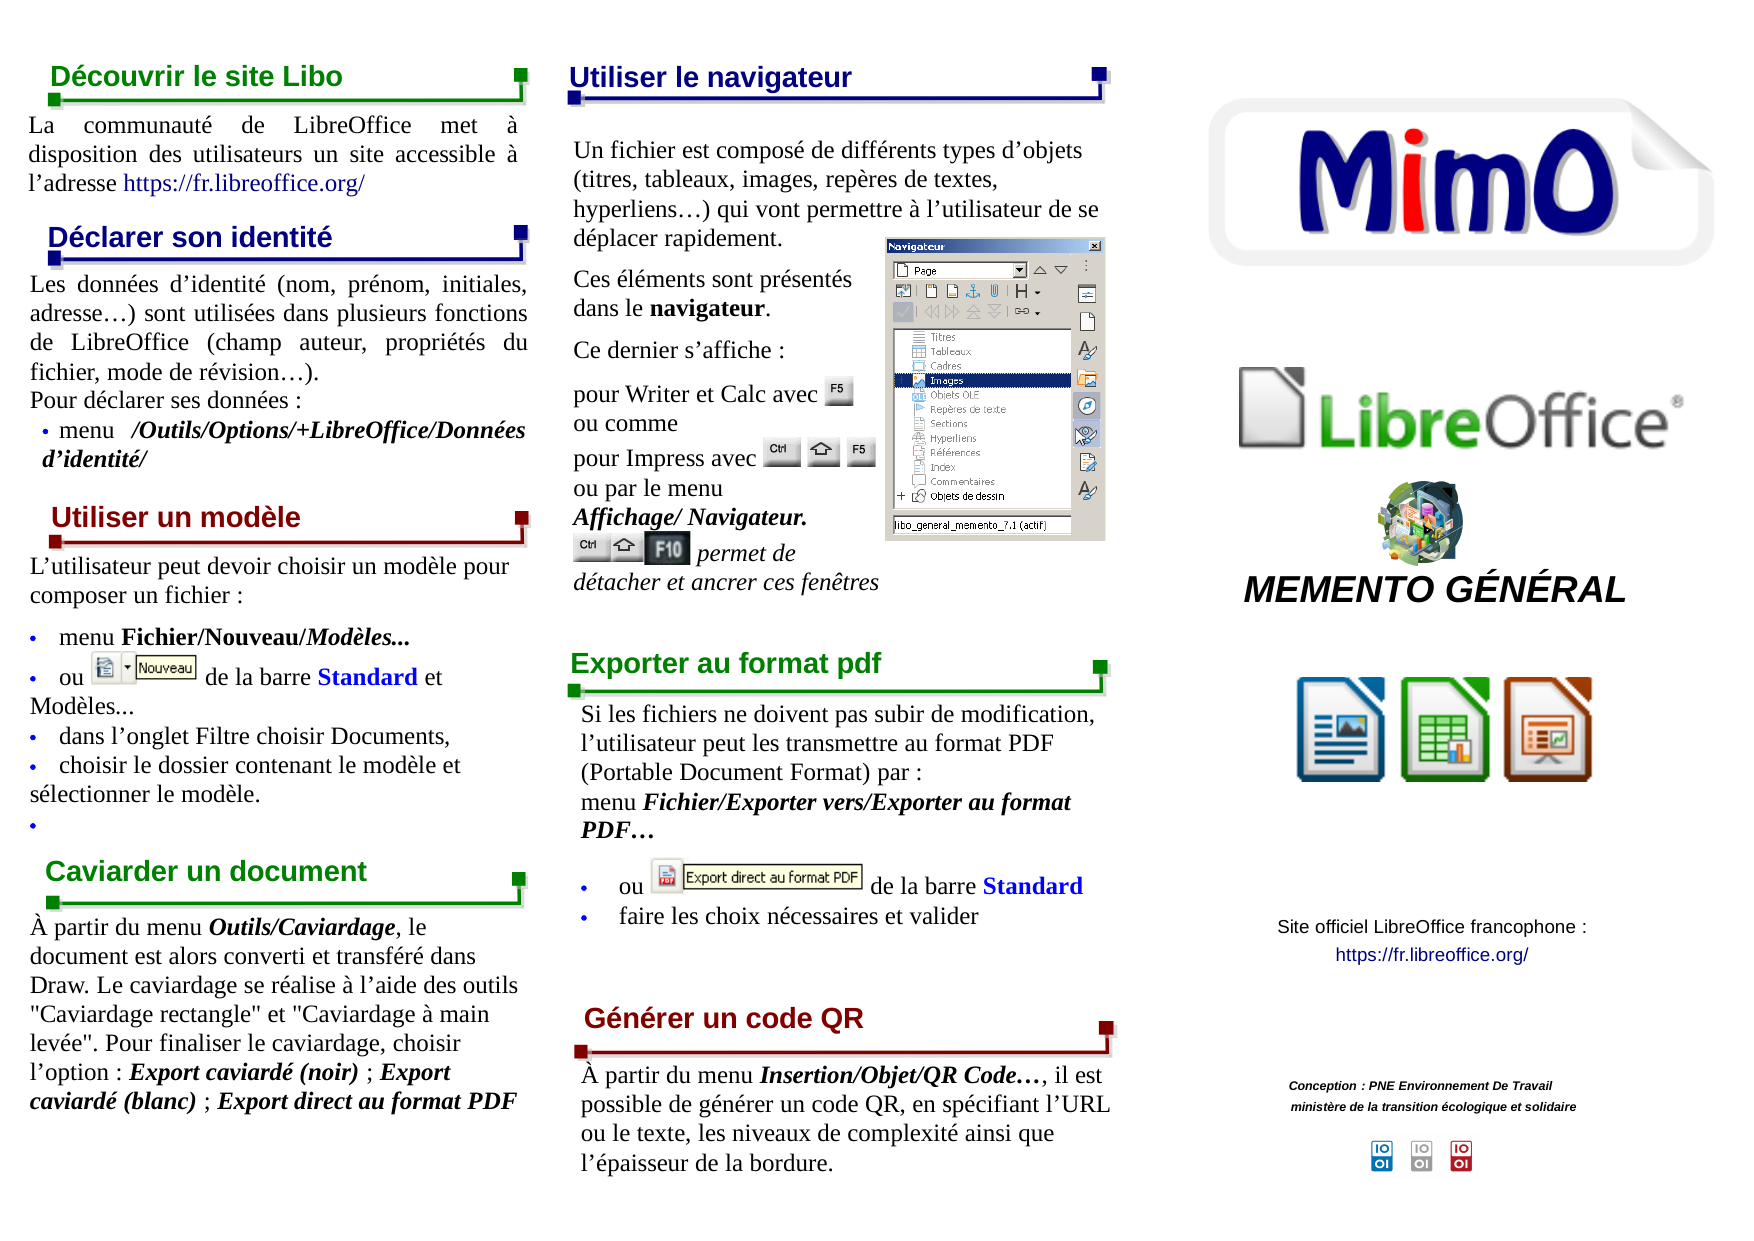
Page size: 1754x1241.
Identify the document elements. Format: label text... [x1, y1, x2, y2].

picture [57, 511, 66, 524]
picture [574, 1021, 1118, 1061]
picture [826, 1021, 837, 1025]
text Pour déclarer ses données : [29, 385, 528, 414]
picture [1208, 98, 1715, 266]
picture [47, 225, 530, 270]
list pour Writer et Calc avec ou comme [573, 376, 884, 437]
text Un fichier est composé de différents types d’objets (titres, tableaux, images, repères de textes, hyperliens…) qui vont permettre à l’utilisateur de se déplacer rapidement. [573, 135, 1135, 252]
picture [859, 660, 866, 671]
text Ce dernier s’affiche : [573, 335, 884, 364]
list ou de la barre Standard et Modèles... [29, 651, 528, 720]
picture [56, 69, 66, 83]
picture [47, 68, 530, 110]
picture [90, 651, 199, 686]
picture [567, 67, 1111, 107]
picture [234, 872, 241, 879]
picture [763, 437, 801, 467]
text Affichage/ Navigateur. [573, 502, 884, 531]
list dans l’onglet Filtre choisir Documents, [29, 721, 528, 749]
picture [1289, 677, 1601, 782]
text ministère de LA TRANSITION Écologique et Solidaire [1173, 1099, 1695, 1114]
picture [1378, 481, 1464, 566]
text Les données d’identité (nom, prénom, initiales, adresse…) sont utilisées dans plusieurs fonctions de LibreOffice (champ auteur, propriétés du fichier, mode de révision…). [29, 197, 528, 385]
text À partir du menu Outils/Caviardage, le document est alors converti et transféré dans Draw. Le caviardage se réalise à l’aide des outils "Caviardage rectangle" et "Caviardage à main levée". Pour finaliser le caviardage, choisir l’option : Export caviardé (noir) ; Export caviardé (blanc) ; Export direct au format PDF [29, 868, 528, 1115]
text À partir du menu Insertion/Objet/QR Code…, il est possible de générer un code QR, en spécifiant l’URL ou le texte, les niveaux de complexité ainsi que l’épaisseur de la bordure. [581, 1020, 1135, 1176]
picture [251, 872, 258, 878]
picture [1362, 1132, 1481, 1180]
list ou de la barre Standard [581, 857, 1135, 900]
picture [48, 511, 531, 551]
list menu /Outils/Options/+LibreOffice/Données d’identité/ [42, 414, 528, 473]
list faire les choix nécessaires et valider [581, 901, 1135, 930]
picture [313, 73, 319, 83]
text Si les fichiers ne doivent pas subir de modification, l’utilisateur peut les transmettre au format PDF (Portable Document Format) par : menu Fichier/Exporter vers/Exporter au format PDF… [581, 656, 1135, 844]
text L’utilisateur peut devoir choisir un modèle pour composer un fichier : [29, 503, 528, 609]
picture [824, 376, 854, 406]
picture [46, 872, 528, 912]
text La communauté de LibreOffice met à disposition des utilisateurs un site accessible à l’adresse https://fr.libreoffice.org/ [28, 59, 518, 197]
picture [884, 237, 1105, 541]
text permet de détacher et ancrer ces fenêtres [573, 532, 1135, 596]
picture [248, 514, 255, 525]
picture [807, 437, 841, 467]
picture [842, 660, 848, 670]
picture [753, 660, 760, 670]
picture [575, 67, 584, 84]
text Conception : pne environnement DE TRAVAIl [1147, 1078, 1695, 1093]
text MEMENTO Général [1179, 567, 1695, 610]
picture [573, 531, 691, 565]
list ou par le menu [573, 472, 884, 501]
list menu Fichier/Nouveau/Modèles... [29, 621, 528, 650]
text https://fr.libreoffice.org/ [1169, 944, 1695, 965]
list [1105, 437, 1135, 472]
picture [1239, 367, 1685, 454]
list pour Impress avec [573, 437, 884, 472]
list [1105, 472, 1135, 501]
picture [138, 872, 145, 879]
list choisir le dossier contenant le modèle et sélectionner le modèle. [29, 750, 528, 808]
text Site officiel LibreOffice francophone : [1169, 916, 1695, 937]
picture [567, 660, 1112, 700]
text [1105, 335, 1135, 364]
picture [611, 660, 617, 670]
list [1105, 376, 1135, 437]
picture [650, 857, 864, 895]
picture [589, 1021, 600, 1025]
text [1105, 502, 1135, 531]
picture [719, 660, 725, 670]
picture [628, 660, 635, 670]
text [1105, 264, 1135, 322]
picture [846, 437, 876, 467]
text Ces éléments sont présentés dans le navigateur. [573, 264, 884, 322]
picture [230, 514, 237, 524]
